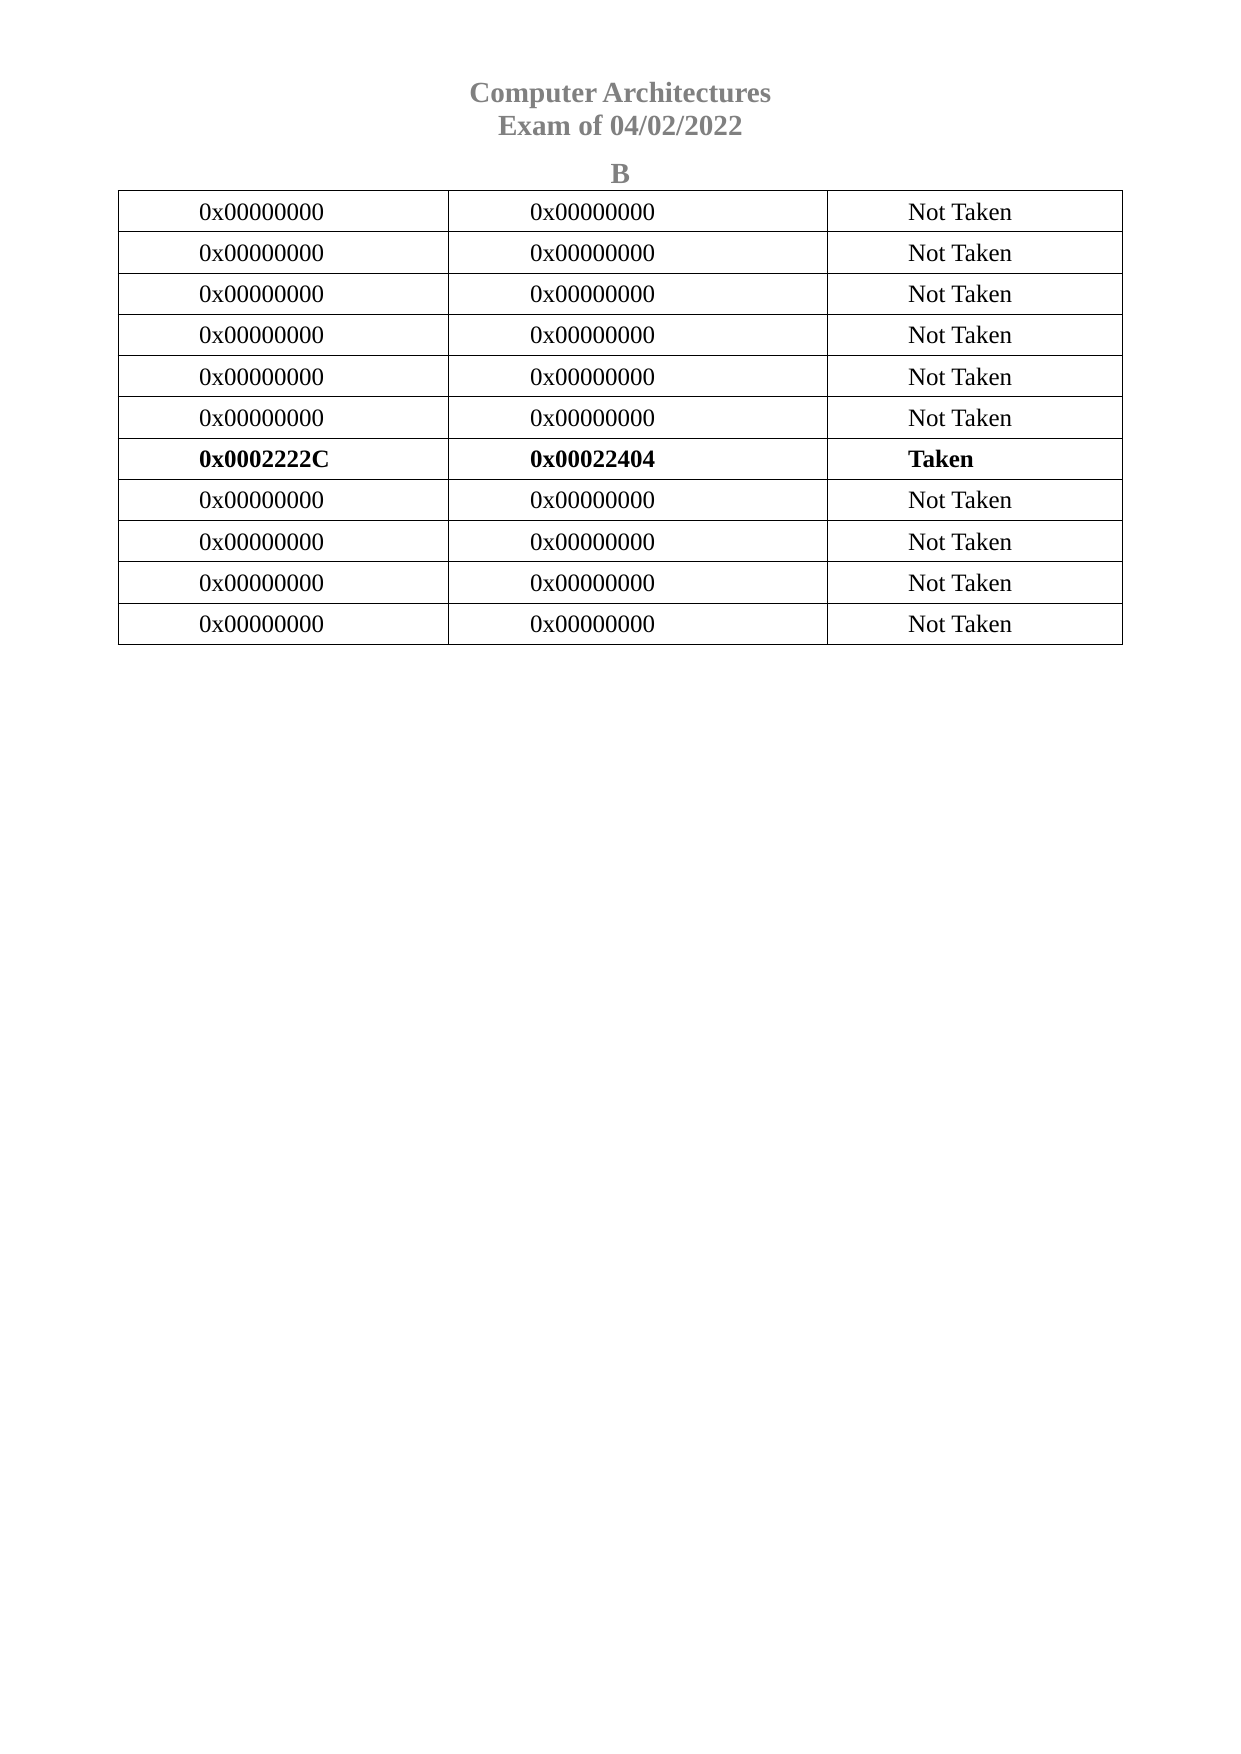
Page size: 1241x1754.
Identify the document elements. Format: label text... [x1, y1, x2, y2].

table_cell Taken [828, 439, 1122, 479]
table_cell 0x00000000 [119, 397, 448, 437]
table_cell Not Taken [828, 232, 1122, 272]
table_cell 0x00000000 [449, 191, 827, 231]
table_cell 0x00000000 [119, 562, 448, 602]
table_cell Not Taken [828, 274, 1122, 314]
table_cell 0x00000000 [449, 315, 827, 355]
table_cell 0x00000000 [449, 397, 827, 437]
table_cell 0x00000000 [449, 604, 827, 644]
table_cell 0x00000000 [119, 232, 448, 272]
table_cell Not Taken [828, 521, 1122, 561]
table_cell Not Taken [828, 480, 1122, 520]
table_cell 0x00000000 [119, 191, 448, 231]
table_cell Not Taken [828, 191, 1122, 231]
table_cell 0x00000000 [119, 356, 448, 396]
table_cell 0x00000000 [449, 232, 827, 272]
table_cell 0x00000000 [449, 274, 827, 314]
table_cell Not Taken [828, 356, 1122, 396]
table_cell 0x00000000 [449, 562, 827, 602]
table_cell 0x00000000 [119, 604, 448, 644]
table_cell 0x00000000 [119, 274, 448, 314]
table_cell Not Taken [828, 315, 1122, 355]
table_cell Not Taken [828, 604, 1122, 644]
table_cell Not Taken [828, 562, 1122, 602]
table_cell Not Taken [828, 397, 1122, 437]
table_cell 0x00000000 [449, 356, 827, 396]
table_cell 0x0002222C [119, 439, 448, 479]
table_cell 0x00000000 [449, 480, 827, 520]
table_cell 0x00000000 [119, 521, 448, 561]
table_cell 0x00000000 [119, 315, 448, 355]
table_cell 0x00022404 [449, 439, 827, 479]
table_cell 0x00000000 [119, 480, 448, 520]
table_cell 0x00000000 [449, 521, 827, 561]
